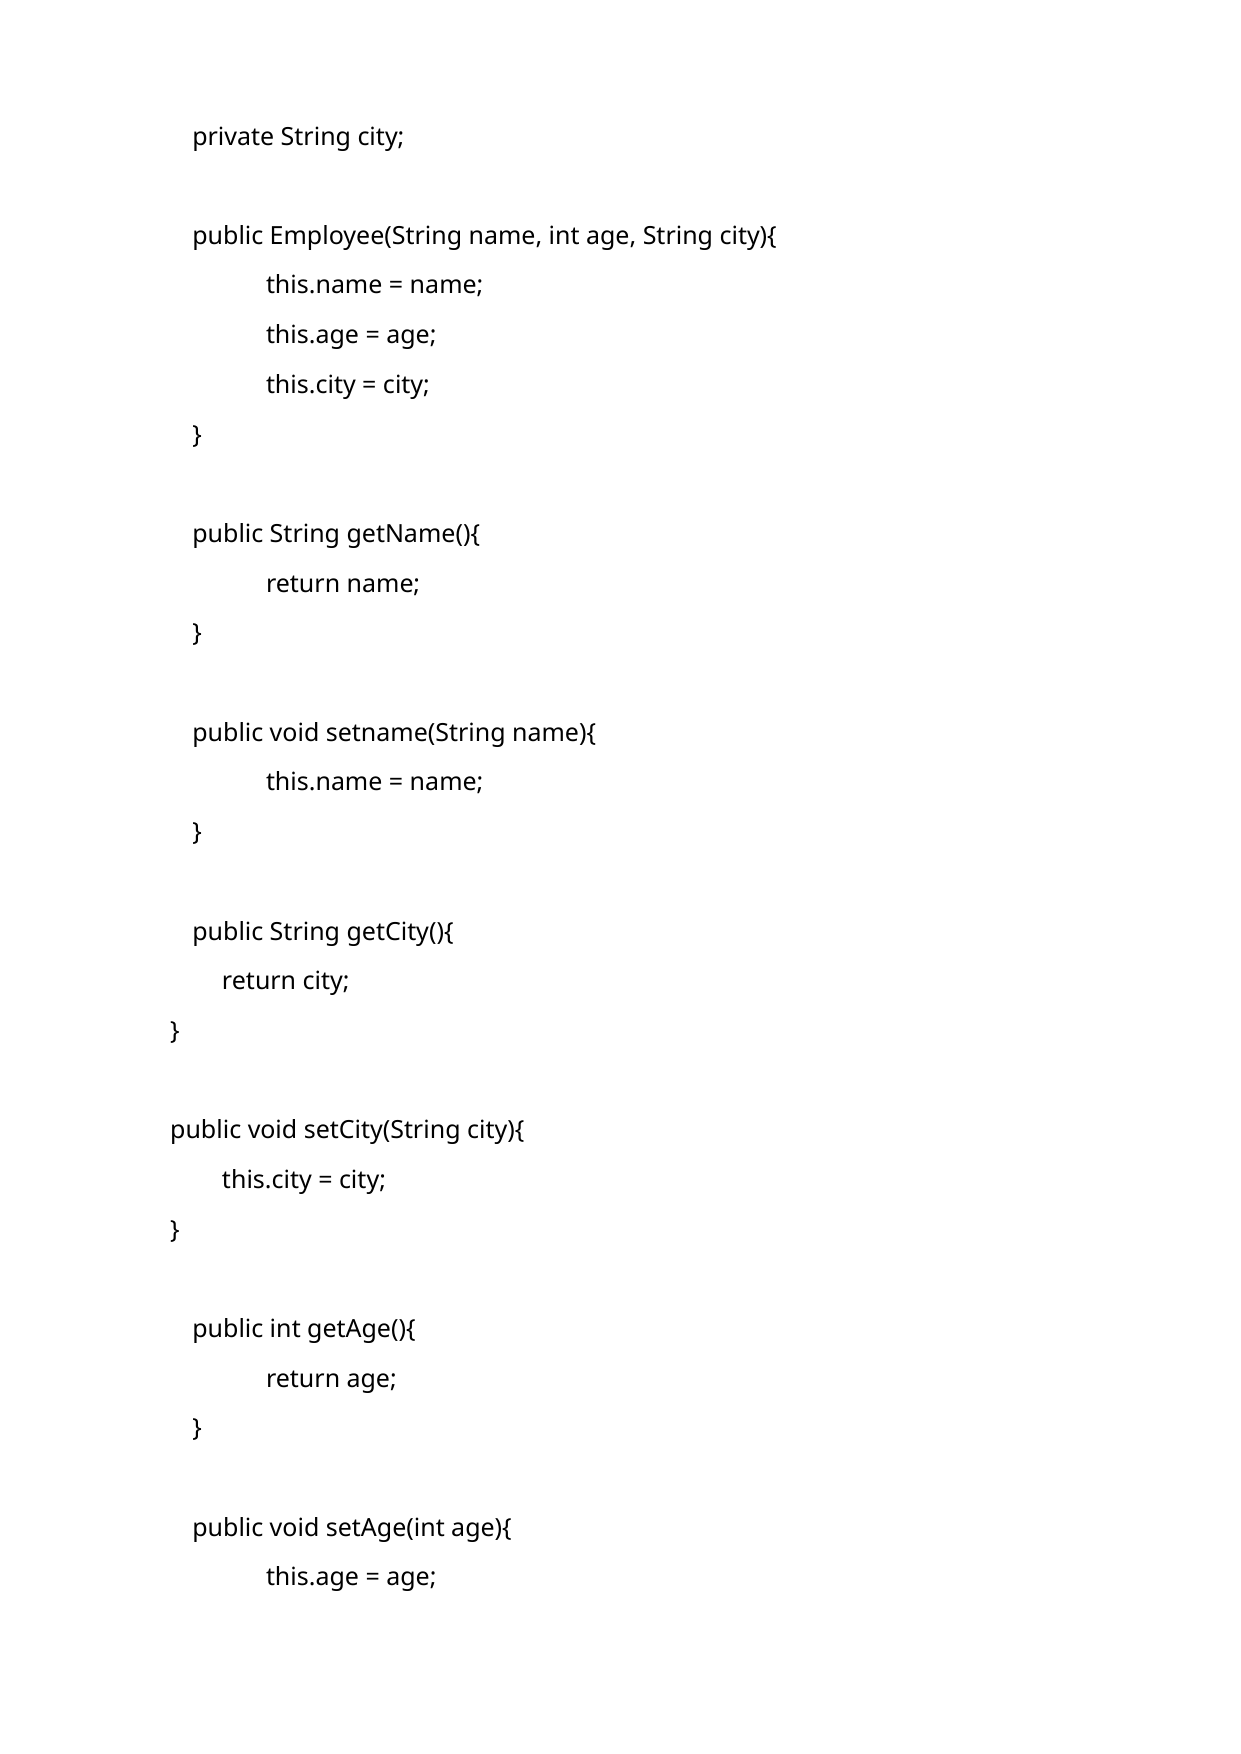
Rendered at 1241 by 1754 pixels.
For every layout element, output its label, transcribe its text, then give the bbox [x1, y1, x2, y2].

text } [118, 1211, 1122, 1245]
text return city; [118, 963, 1122, 997]
text } [118, 416, 1122, 450]
text this.name = name; [118, 764, 1122, 798]
text public int getAge(){ [118, 1311, 1122, 1345]
text } [118, 615, 1122, 649]
text } [118, 1410, 1122, 1444]
text public void setCity(String city){ [118, 1112, 1122, 1146]
text this.name = name; [118, 267, 1122, 301]
text return name; [118, 565, 1122, 599]
text private String city; [118, 118, 1122, 152]
text public String getCity(){ [118, 913, 1122, 947]
text public void setAge(int age){ [118, 1509, 1122, 1543]
text return age; [118, 1360, 1122, 1394]
text } [118, 1012, 1122, 1047]
text this.age = age; [118, 1559, 1122, 1593]
text } [118, 814, 1122, 848]
text public Employee(String name, int age, String city){ [118, 217, 1122, 252]
text public String getName(){ [118, 516, 1122, 550]
text this.city = city; [118, 1162, 1122, 1196]
text public void setname(String name){ [118, 714, 1122, 748]
text this.age = age; [118, 317, 1122, 351]
text this.city = city; [118, 367, 1122, 401]
